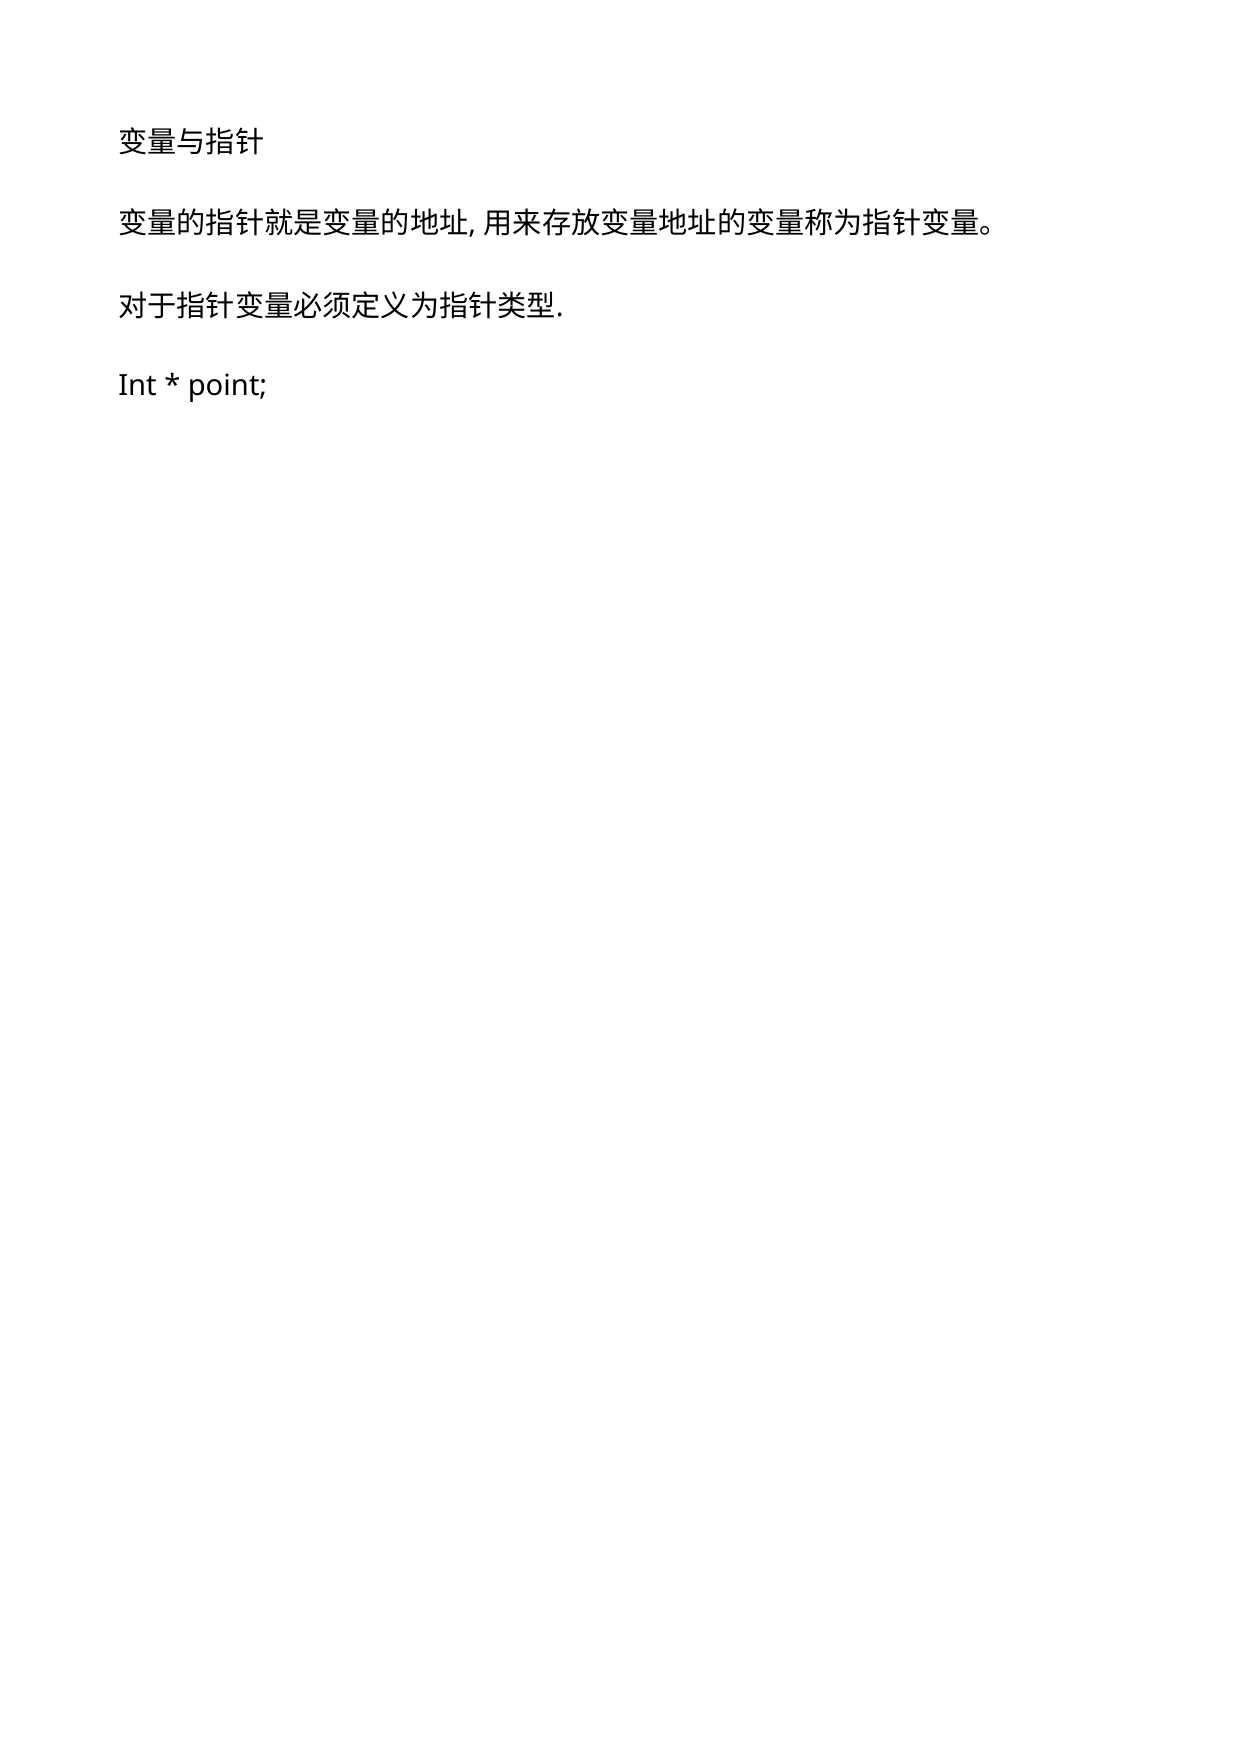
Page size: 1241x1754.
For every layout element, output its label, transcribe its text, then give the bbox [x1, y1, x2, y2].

text 对于指针变量必须定义为指针类型. [118, 282, 1122, 324]
text 变量的指针就是变量的地址, 用来存放变量地址的变量称为指针变量。 [118, 200, 1122, 242]
text Int * point; [118, 364, 1122, 404]
text 变量与指针 [118, 118, 1122, 160]
